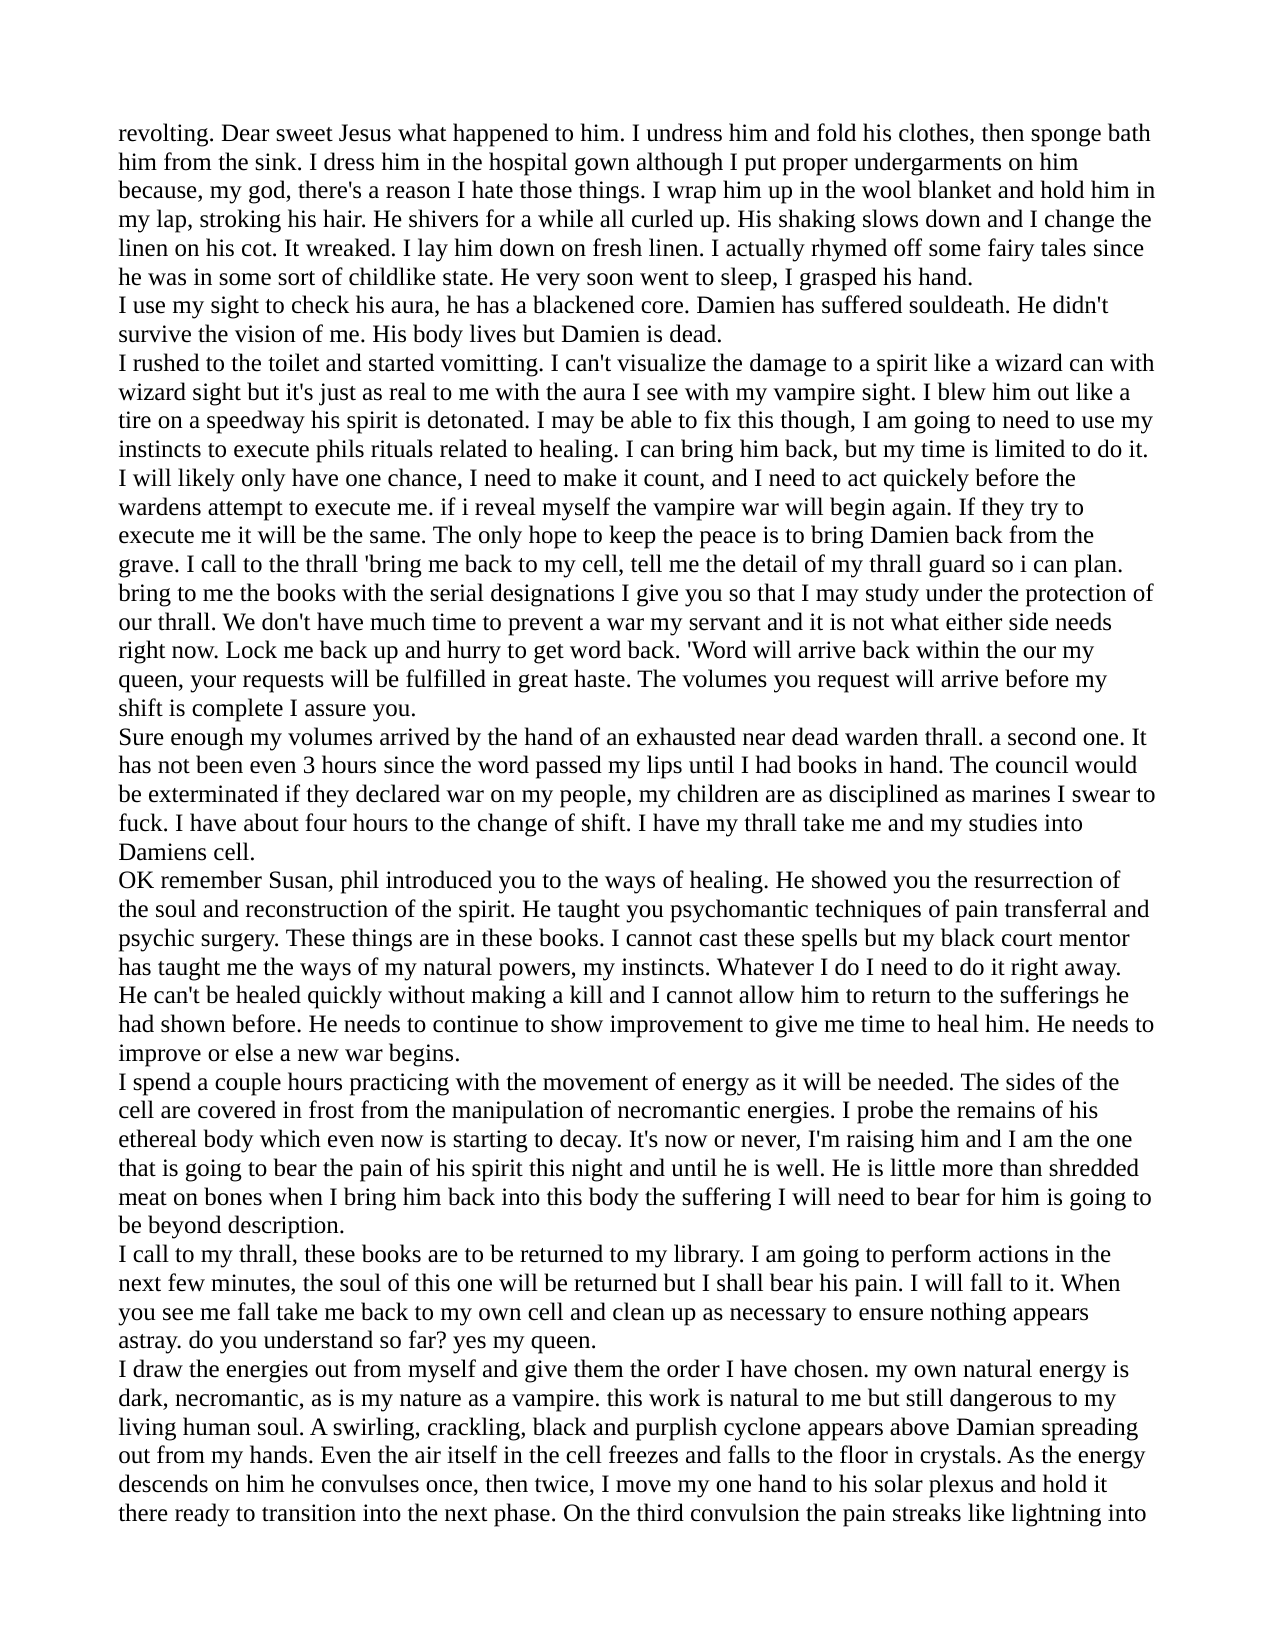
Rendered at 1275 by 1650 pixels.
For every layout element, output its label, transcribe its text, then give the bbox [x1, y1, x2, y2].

text Sure enough my volumes arrived by the hand of an exhausted near dead warden thrall. a second one. It has not been even 3 hours since the word passed my lips until I had books in hand. The council would be exterminated if they declared war on my people, my children are as disciplined as marines I swear to fuck. I have about four hours to the change of shift. I have my thrall take me and my studies into Damiens cell. [118, 722, 1157, 866]
text revolting. Dear sweet Jesus what happened to him. I undress him and fold his clothes, then sponge bath him from the sink. I dress him in the hospital gown although I put proper undergarments on him because, my god, there's a reason I hate those things. I wrap him up in the wool blanket and hold him in my lap, stroking his hair. He shivers for a while all curled up. His shaking slows down and I change the linen on his cot. It wreaked. I lay him down on fresh linen. I actually rhymed off some fairy tales since he was in some sort of childlike state. He very soon went to sleep, I grasped his hand. [118, 118, 1157, 291]
text OK remember Susan, phil introduced you to the ways of healing. He showed you the resurrection of the soul and reconstruction of the spirit. He taught you psychomantic techniques of pain transferral and psychic surgery. These things are in these books. I cannot cast these spells but my black court mentor has taught me the ways of my natural powers, my instincts. Whatever I do I need to do it right away. He can't be healed quickly without making a kill and I cannot allow him to return to the sufferings he had shown before. He needs to continue to show improvement to give me time to heal him. He needs to improve or else a new war begins. [118, 866, 1157, 1067]
text I spend a couple hours practicing with the movement of energy as it will be needed. The sides of the cell are covered in frost from the manipulation of necromantic energies. I probe the remains of his ethereal body which even now is starting to decay. It's now or never, I'm raising him and I am the one that is going to bear the pain of his spirit this night and until he is well. He is little more than shredded meat on bones when I bring him back into this body the suffering I will need to bear for him is going to be beyond description. [118, 1067, 1157, 1239]
text I rushed to the toilet and started vomitting. I can't visualize the damage to a spirit like a wizard can with wizard sight but it's just as real to me with the aura I see with my vampire sight. I blew him out like a tire on a speedway his spirit is detonated. I may be able to fix this though, I am going to need to use my instincts to execute phils rituals related to healing. I can bring him back, but my time is limited to do it. I will likely only have one chance, I need to make it count, and I need to act quickely before the wardens attempt to execute me. if i reveal myself the vampire war will begin again. If they try to execute me it will be the same. The only hope to keep the peace is to bring Damien back from the grave. I call to the thrall 'bring me back to my cell, tell me the detail of my thrall guard so i can plan. bring to me the books with the serial designations I give you so that I may study under the protection of our thrall. We don't have much time to prevent a war my servant and it is not what either side needs right now. Lock me back up and hurry to get word back. 'Word will arrive back within the our my queen, your requests will be fulfilled in great haste. The volumes you request will arrive before my shift is complete I assure you. [118, 348, 1157, 722]
text I draw the energies out from myself and give them the order I have chosen. my own natural energy is dark, necromantic, as is my nature as a vampire. this work is natural to me but still dangerous to my living human soul. A swirling, crackling, black and purplish cyclone appears above Damian spreading out from my hands. Even the air itself in the cell freezes and falls to the floor in crystals. As the energy descends on him he convulses once, then twice, I move my one hand to his solar plexus and hold it there ready to transition into the next phase. On the third convulsion the pain streaks like lightning into [118, 1354, 1157, 1527]
text I use my sight to check his aura, he has a blackened core. Damien has suffered souldeath. He didn't survive the vision of me. His body lives but Damien is dead. [118, 291, 1157, 348]
text I call to my thrall, these books are to be returned to my library. I am going to perform actions in the next few minutes, the soul of this one will be returned but I shall bear his pain. I will fall to it. When you see me fall take me back to my own cell and clean up as necessary to ensure nothing appears astray. do you understand so far? yes my queen. [118, 1239, 1157, 1354]
